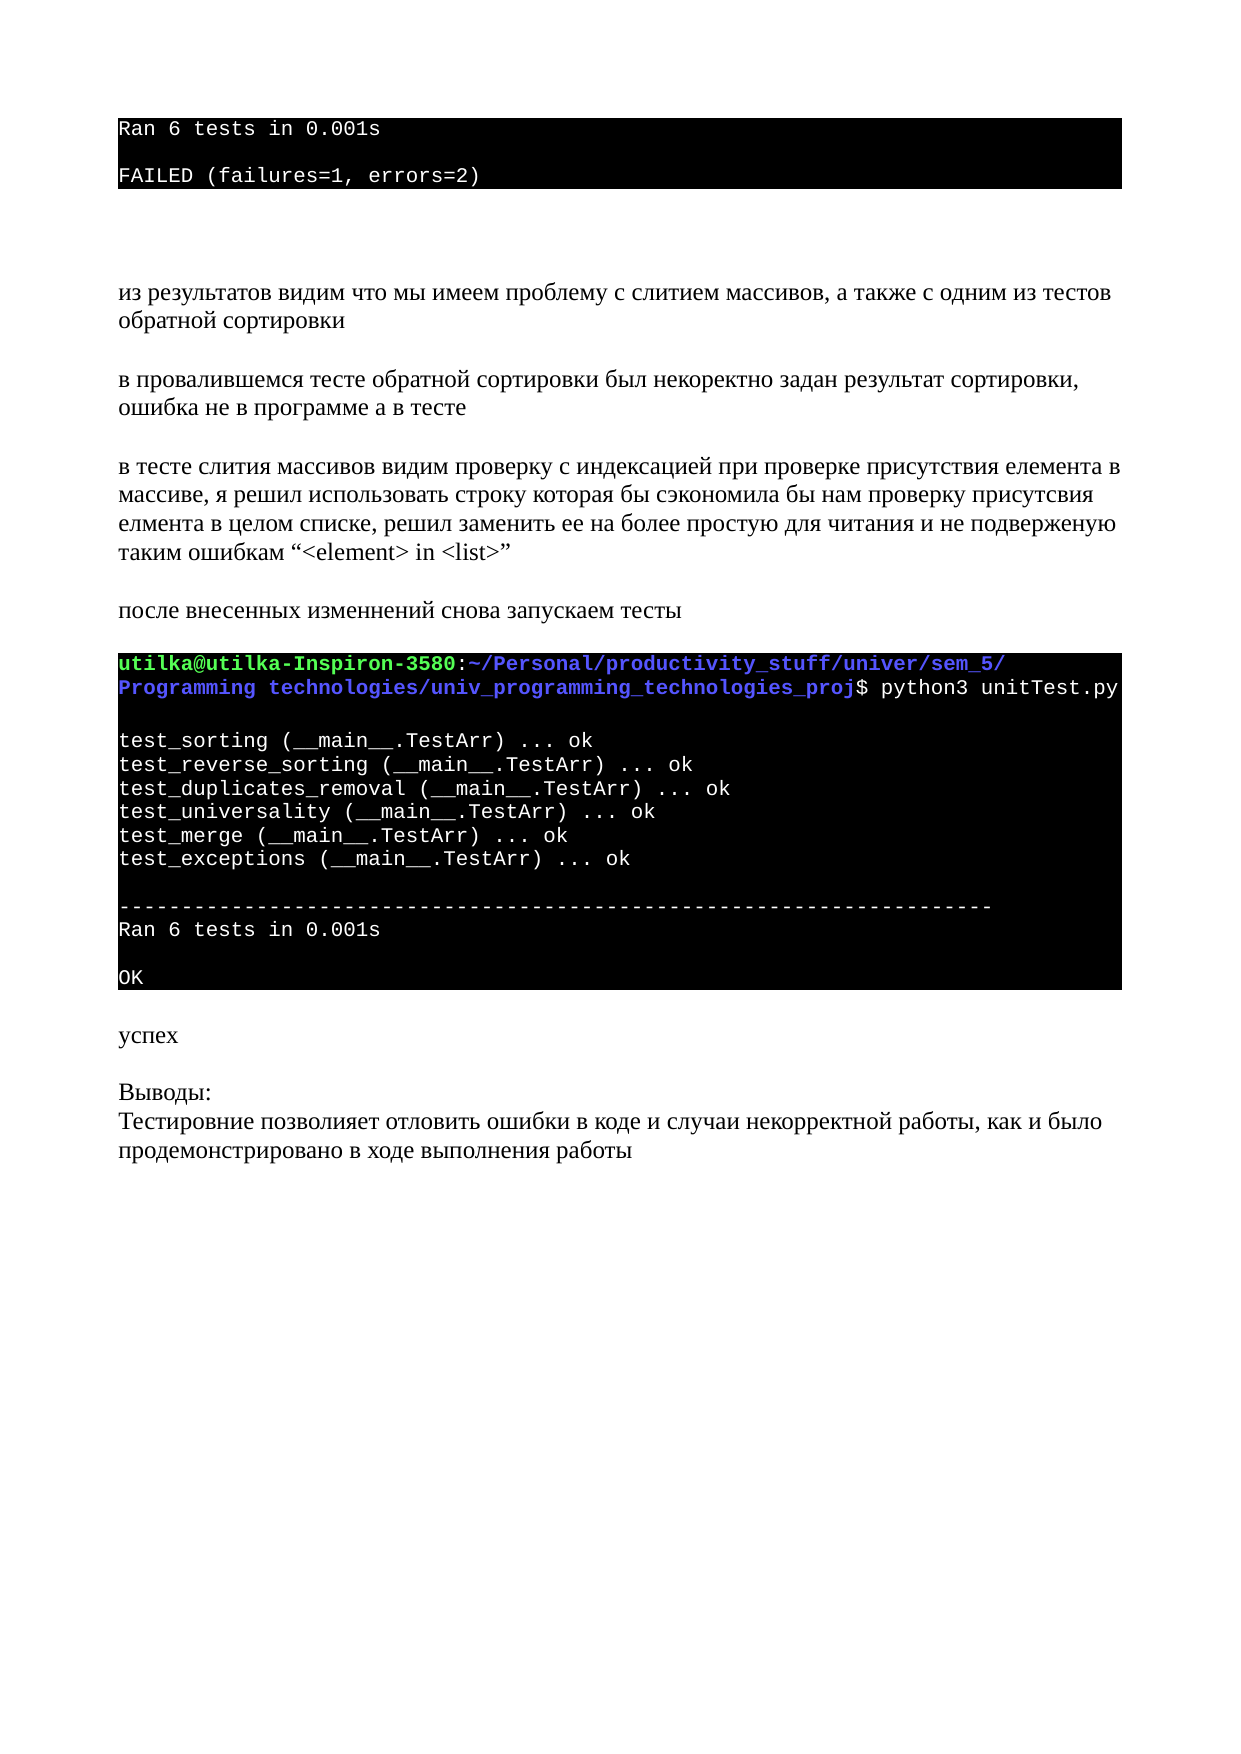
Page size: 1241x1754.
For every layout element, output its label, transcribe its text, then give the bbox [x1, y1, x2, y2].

text FAILED (failures=1, errors=2) [118, 165, 1122, 189]
text после внесенных изменнений снова запускаем тесты [118, 595, 1122, 624]
text из результатов видим что мы имеем проблему с слитием массивов, а также с одним из тестов обратной сортировки [118, 277, 1122, 334]
text в провалившемся тесте обратной сортировки был некоректно задан результат сортировки, ошибка не в программе а в тесте [118, 364, 1122, 421]
text Ran 6 tests in 0.001s [118, 118, 1122, 142]
text test_merge (__main__.TestArr) ... ok [118, 825, 1122, 848]
text test_universality (__main__.TestArr) ... ok [118, 801, 1122, 825]
text test_exceptions (__main__.TestArr) ... ok [118, 848, 1122, 872]
text test_sorting (__main__.TestArr) ... ok [118, 730, 1122, 754]
text в тесте слития массивов видим проверку с индексацией при проверке присутствия елемента в массиве, я решил использовать строку которая бы сэкономила бы нам проверку присутсвия елмента в целом списке, решил заменить ее на более простую для читания и не подверженую таким ошибкам “<element> in <list>” [118, 451, 1122, 566]
text OK [118, 967, 1122, 990]
text Ran 6 tests in 0.001s [118, 919, 1122, 943]
text test_duplicates_removal (__main__.TestArr) ... ok [118, 777, 1122, 801]
text ---------------------------------------------------------------------- [118, 896, 1122, 919]
text успех Выводы: Тестировние позволияет отловить ошибки в коде и случаи некорректной работы, как и было продемонстрировано в ходе выполнения работы [118, 1020, 1122, 1163]
text utilka@utilka-Inspiron-3580:~/Personal/productivity_stuff/univer/sem_5/Programming technologies/univ_programming_technologies_proj$ python3 unitTest.py [118, 653, 1122, 701]
text test_reverse_sorting (__main__.TestArr) ... ok [118, 754, 1122, 777]
